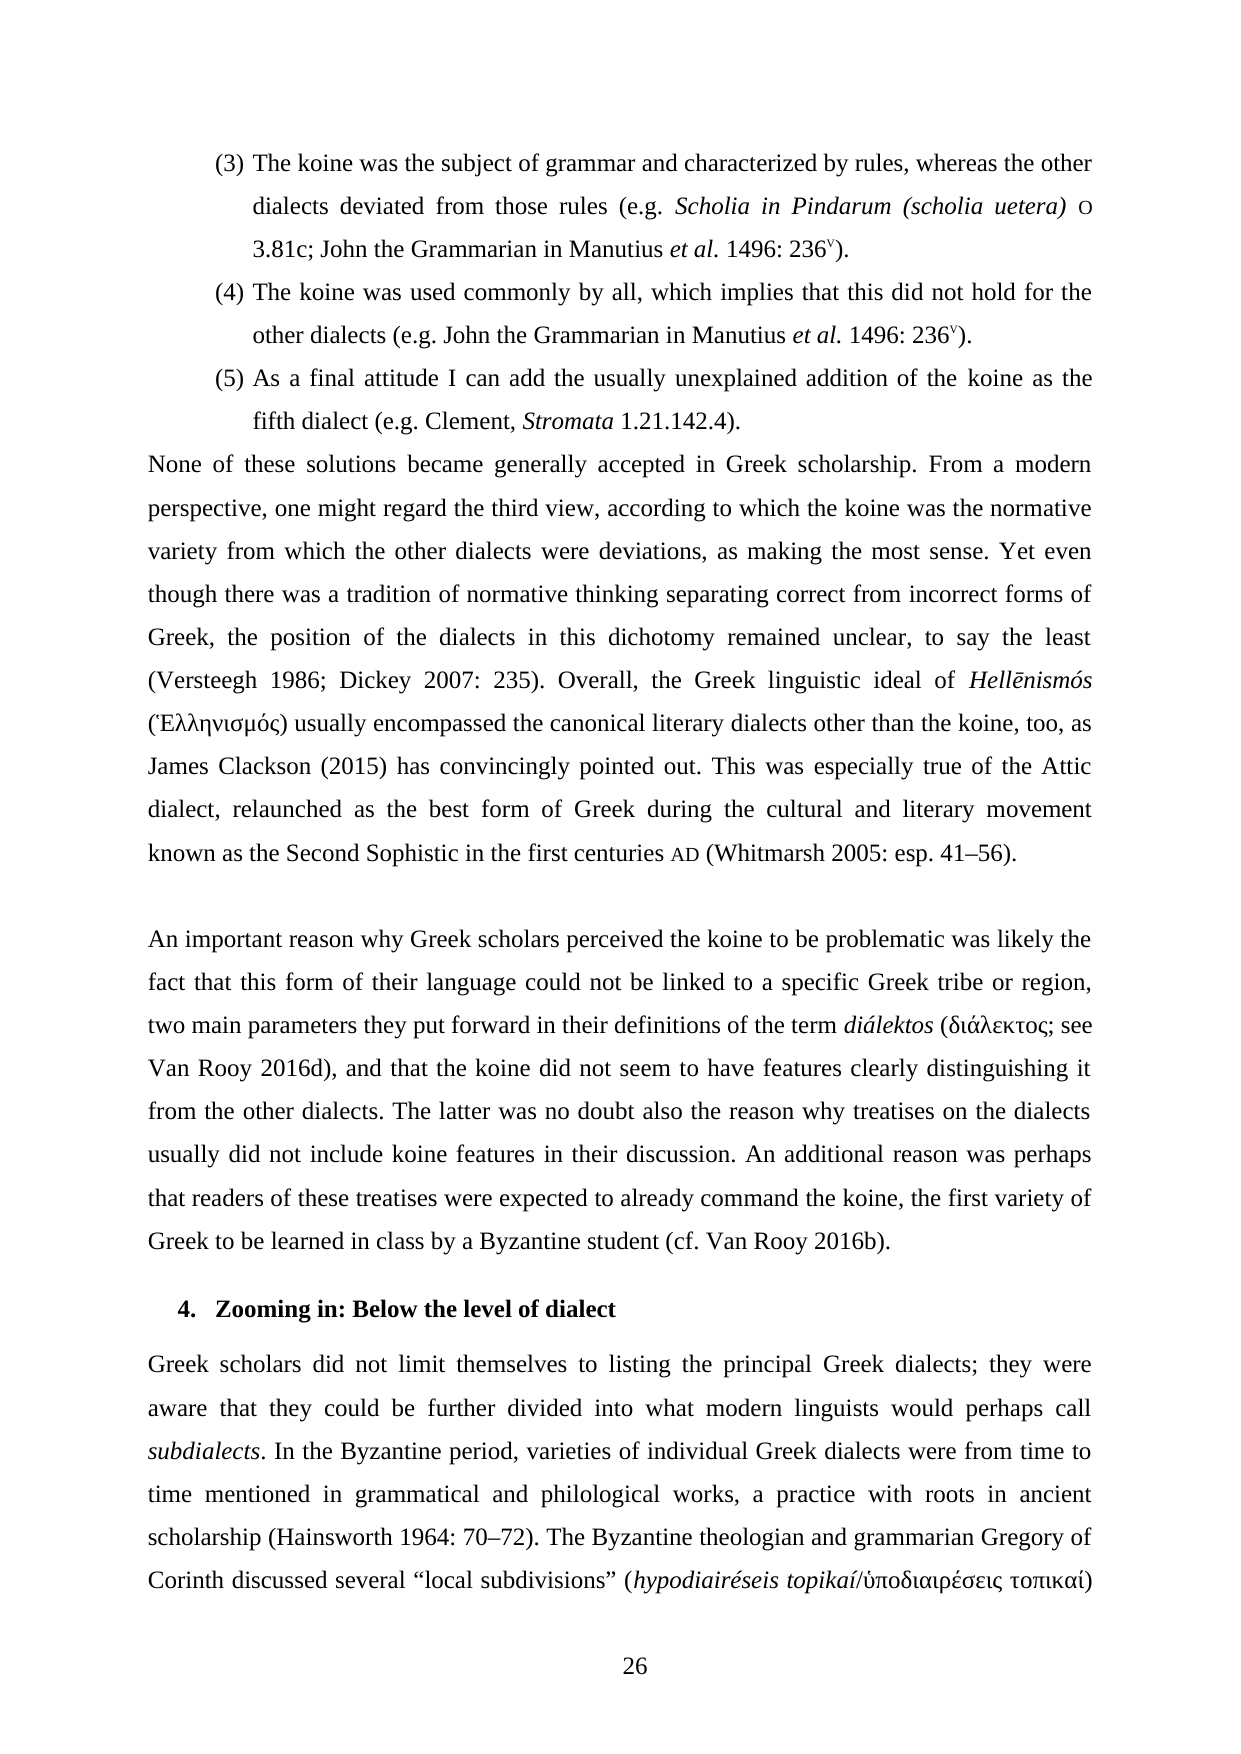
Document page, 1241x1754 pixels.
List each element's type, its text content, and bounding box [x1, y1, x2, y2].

list The koine was used commonly by all, which implies that this did not hold for the other dialects (e.g. John the Grammarian in Manutius et al. 1496: 236v). [215, 277, 1093, 349]
text Greek scholars did not limit themselves to listing the principal Greek dialects; they were aware that they could be further divided into what modern linguists would perhaps call subdialects. In the Byzantine period, varieties of individual Greek dialects were from time to time mentioned in grammatical and philological works, a practice with roots in ancient scholarship (Hainsworth 1964: 70–72). The Byzantine theologian and grammarian Gregory of Corinth discussed several “local subdivisions” (hypodiairéseis topikaí/ὑποδιαιρέσεις τοπικαί) [148, 1349, 1093, 1594]
list The koine was the subject of grammar and characterized by rules, whereas the other dialects deviated from those rules (e.g. Scholia in Pindarum (scholia uetera) o 3.81c; John the Grammarian in Manutius et al. 1496: 236v). [215, 148, 1093, 263]
text None of these solutions became generally accepted in Greek scholarship. From a modern perspective, one might regard the third view, according to which the koine was the normative variety from which the other dialects were deviations, as making the most sense. Yet even though there was a tradition of normative thinking separating correct from incorrect forms of Greek, the position of the dialects in this dichotomy remained unclear, to say the least (Versteegh 1986; Dickey 2007: 235). Overall, the Greek linguistic ideal of Hellēnismós (Ἑλληνισμός) usually encompassed the canonical literary dialects other than the koine, too, as James Clackson (2015) has convincingly pointed out. This was especially true of the Attic dialect, relaunched as the best form of Greek during the cultural and literary movement known as the Second Sophistic in the first centuries ad (Whitmarsh 2005: esp. 41–56). [148, 449, 1093, 866]
subtitle Zooming in: Below the level of dialect [177, 1294, 1093, 1323]
list As a final attitude I can add the usually unexplained addition of the koine as the fifth dialect (e.g. Clement, Stromata 1.21.142.4). [215, 363, 1093, 435]
text An important reason why Greek scholars perceived the koine to be problematic was likely the fact that this form of their language could not be linked to a specific Greek tribe or region, two main parameters they put forward in their definitions of the term diálektos (διάλεκτος; see Van Rooy 2016d), and that the koine did not seem to have features clearly distinguishing it from the other dialects. The latter was no doubt also the reason why treatises on the dialects usually did not include koine features in their discussion. An additional reason was perhaps that readers of these treatises were expected to already command the koine, the first variety of Greek to be learned in class by a Byzantine student (cf. Van Rooy 2016b). [148, 924, 1093, 1254]
